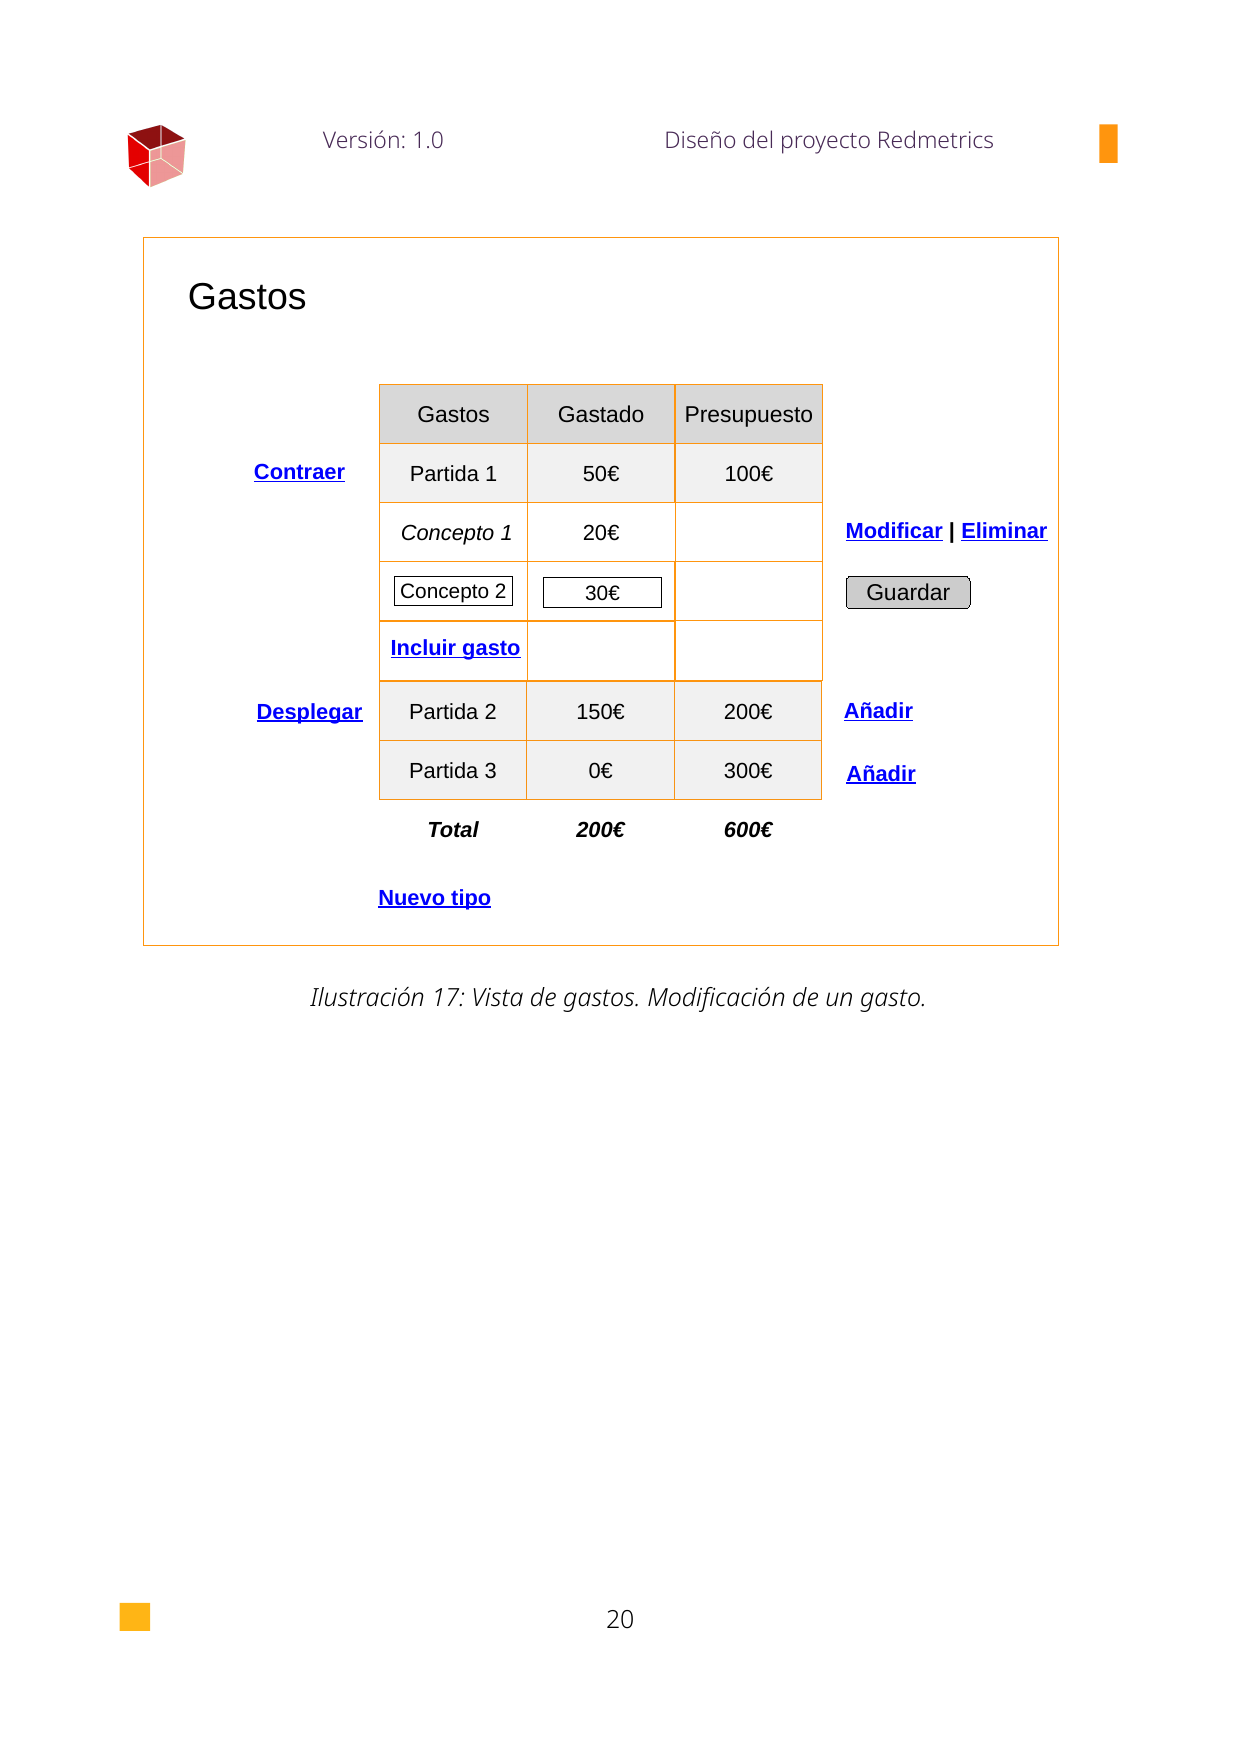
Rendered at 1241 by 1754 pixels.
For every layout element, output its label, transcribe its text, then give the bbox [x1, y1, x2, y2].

picture [123, 123, 189, 189]
text Ilustración 17: Vista de gastos. Modificación de un gasto. [118, 237, 1122, 1014]
